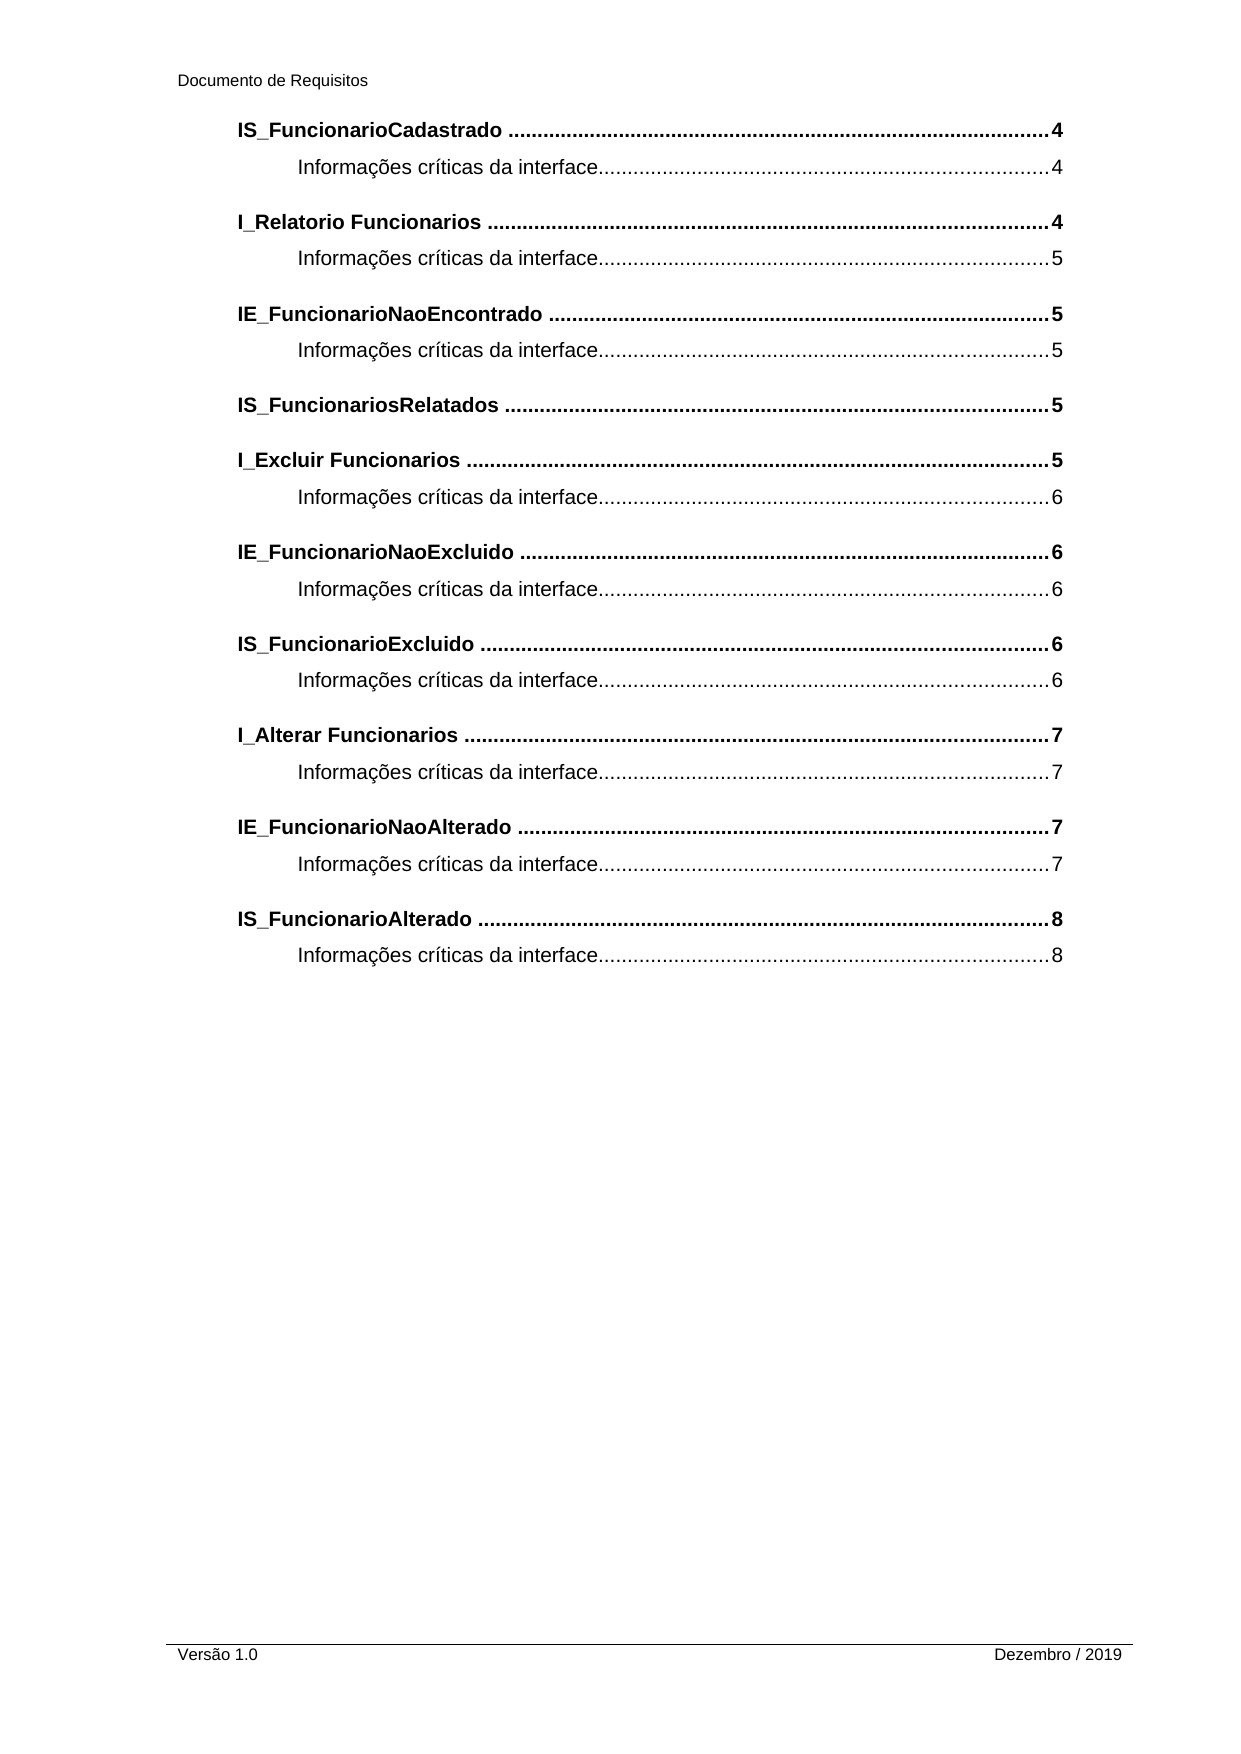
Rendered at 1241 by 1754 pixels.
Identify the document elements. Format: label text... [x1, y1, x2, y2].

text IE_FuncionarioNaoEncontrado 5 [237, 301, 1063, 325]
text I_Alterar Funcionarios 7 [237, 723, 1063, 747]
text I_Relatorio Funcionarios 4 [237, 210, 1063, 234]
text Informações críticas da interface 8 [297, 943, 1063, 967]
text Informações críticas da interface 6 [297, 485, 1063, 509]
text IE_FuncionarioNaoExcluido 6 [237, 540, 1063, 564]
text IS_FuncionariosRelatados 5 [237, 393, 1063, 417]
text Informações críticas da interface 4 [297, 154, 1063, 178]
text IE_FuncionarioNaoAlterado 7 [237, 815, 1063, 839]
text Informações críticas da interface 6 [297, 576, 1063, 600]
text IS_FuncionarioAlterado 8 [237, 907, 1063, 931]
text IS_FuncionarioExcluido 6 [237, 632, 1063, 656]
text Informações críticas da interface 7 [297, 851, 1063, 875]
text Informações críticas da interface 7 [297, 760, 1063, 784]
text Informações críticas da interface 5 [297, 246, 1063, 270]
text I_Excluir Funcionarios 5 [237, 448, 1063, 472]
text Informações críticas da interface 5 [297, 338, 1063, 362]
text Informações críticas da interface 6 [297, 668, 1063, 692]
text IS_FuncionarioCadastrado 4 [237, 118, 1063, 142]
